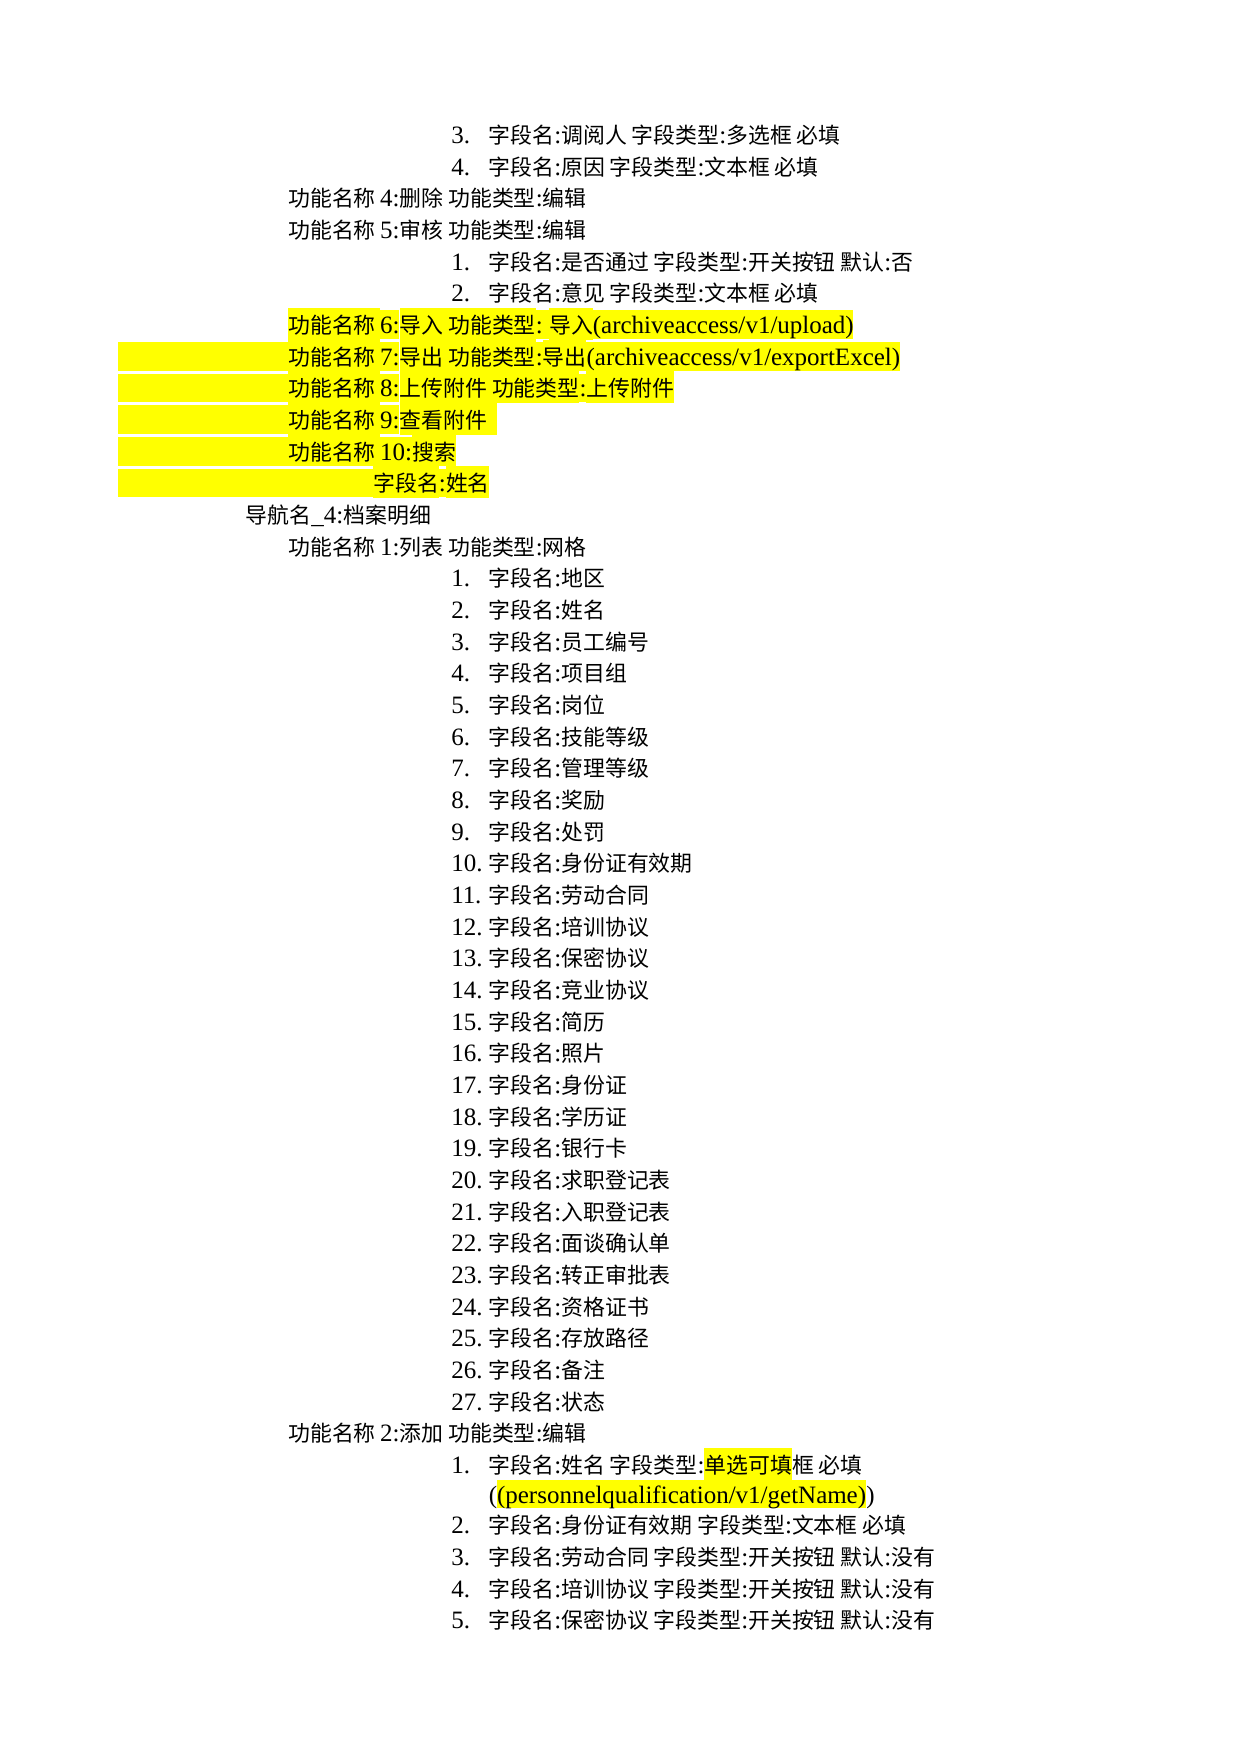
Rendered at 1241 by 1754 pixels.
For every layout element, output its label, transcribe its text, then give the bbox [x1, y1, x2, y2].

list 字段名:项目组 [451, 656, 1122, 688]
list 字段名:劳动合同 字段类型:开关按钮 默认:没有 [451, 1540, 1122, 1572]
list 字段名:意见 字段类型:文本框 必填 [451, 276, 1122, 308]
list 字段名:处罚 [451, 815, 1122, 846]
list 字段名:求职登记表 [451, 1163, 1122, 1195]
text 导航名_4:档案明细 [118, 498, 1122, 530]
list 字段名:地区 [451, 561, 1122, 593]
text 功能名称9:查看附件 [118, 403, 1122, 435]
list 字段名:资格证书 [451, 1290, 1122, 1321]
list 字段名:身份证 [451, 1068, 1122, 1100]
list 字段名:存放路径 [451, 1321, 1122, 1353]
list 字段名:简历 [451, 1005, 1122, 1036]
list 字段名:岗位 [451, 688, 1122, 720]
list 字段名:面谈确认单 [451, 1226, 1122, 1258]
list 字段名:培训协议 [451, 910, 1122, 941]
list 字段名:学历证 [451, 1100, 1122, 1131]
list 字段名:调阅人 字段类型:多选框 必填 [451, 118, 1122, 150]
text 功能名称4:删除 功能类型:编辑 [118, 181, 1122, 213]
text 功能名称5:审核 功能类型:编辑 [118, 213, 1122, 245]
list 字段名:转正审批表 [451, 1258, 1122, 1290]
text 功能名称10:搜索 [118, 435, 1122, 466]
list 字段名:管理等级 [451, 751, 1122, 783]
text 功能名称6:导入 功能类型: 导入(archiveaccess/v1/upload) [118, 308, 1122, 340]
list 字段名:劳动合同 [451, 878, 1122, 910]
list 字段名:身份证有效期 [451, 846, 1122, 878]
text 功能名称7:导出 功能类型:导出(archiveaccess/v1/exportExcel) [118, 340, 1122, 371]
list 字段名:照片 [451, 1036, 1122, 1068]
list 字段名:姓名 字段类型:单选可填框 必填((personnelqualification/v1/getName)) [451, 1448, 1122, 1508]
list 字段名:保密协议 [451, 941, 1122, 973]
list 字段名:员工编号 [451, 625, 1122, 656]
list 字段名:身份证有效期 字段类型:文本框 必填 [451, 1508, 1122, 1540]
list 字段名:培训协议 字段类型:开关按钮 默认:没有 [451, 1572, 1122, 1603]
list 字段名:原因 字段类型:文本框 必填 [451, 150, 1122, 181]
list 字段名:是否通过 字段类型:开关按钮 默认:否 [451, 245, 1122, 276]
list 字段名:备注 [451, 1353, 1122, 1385]
list 字段名:保密协议 字段类型:开关按钮 默认:没有 [451, 1603, 1122, 1635]
list 字段名:奖励 [451, 783, 1122, 815]
text 功能名称2:添加 功能类型:编辑 [118, 1416, 1122, 1448]
list 字段名:技能等级 [451, 720, 1122, 751]
list 字段名:入职登记表 [451, 1195, 1122, 1226]
list 字段名:姓名 [451, 593, 1122, 625]
text 功能名称1:列表 功能类型:网格 [118, 530, 1122, 561]
text 功能名称8:上传附件 功能类型:上传附件 [118, 371, 1122, 403]
text 字段名:姓名 [118, 466, 1122, 498]
list 字段名:状态 [451, 1385, 1122, 1416]
list 字段名:竞业协议 [451, 973, 1122, 1005]
list 字段名:银行卡 [451, 1131, 1122, 1163]
